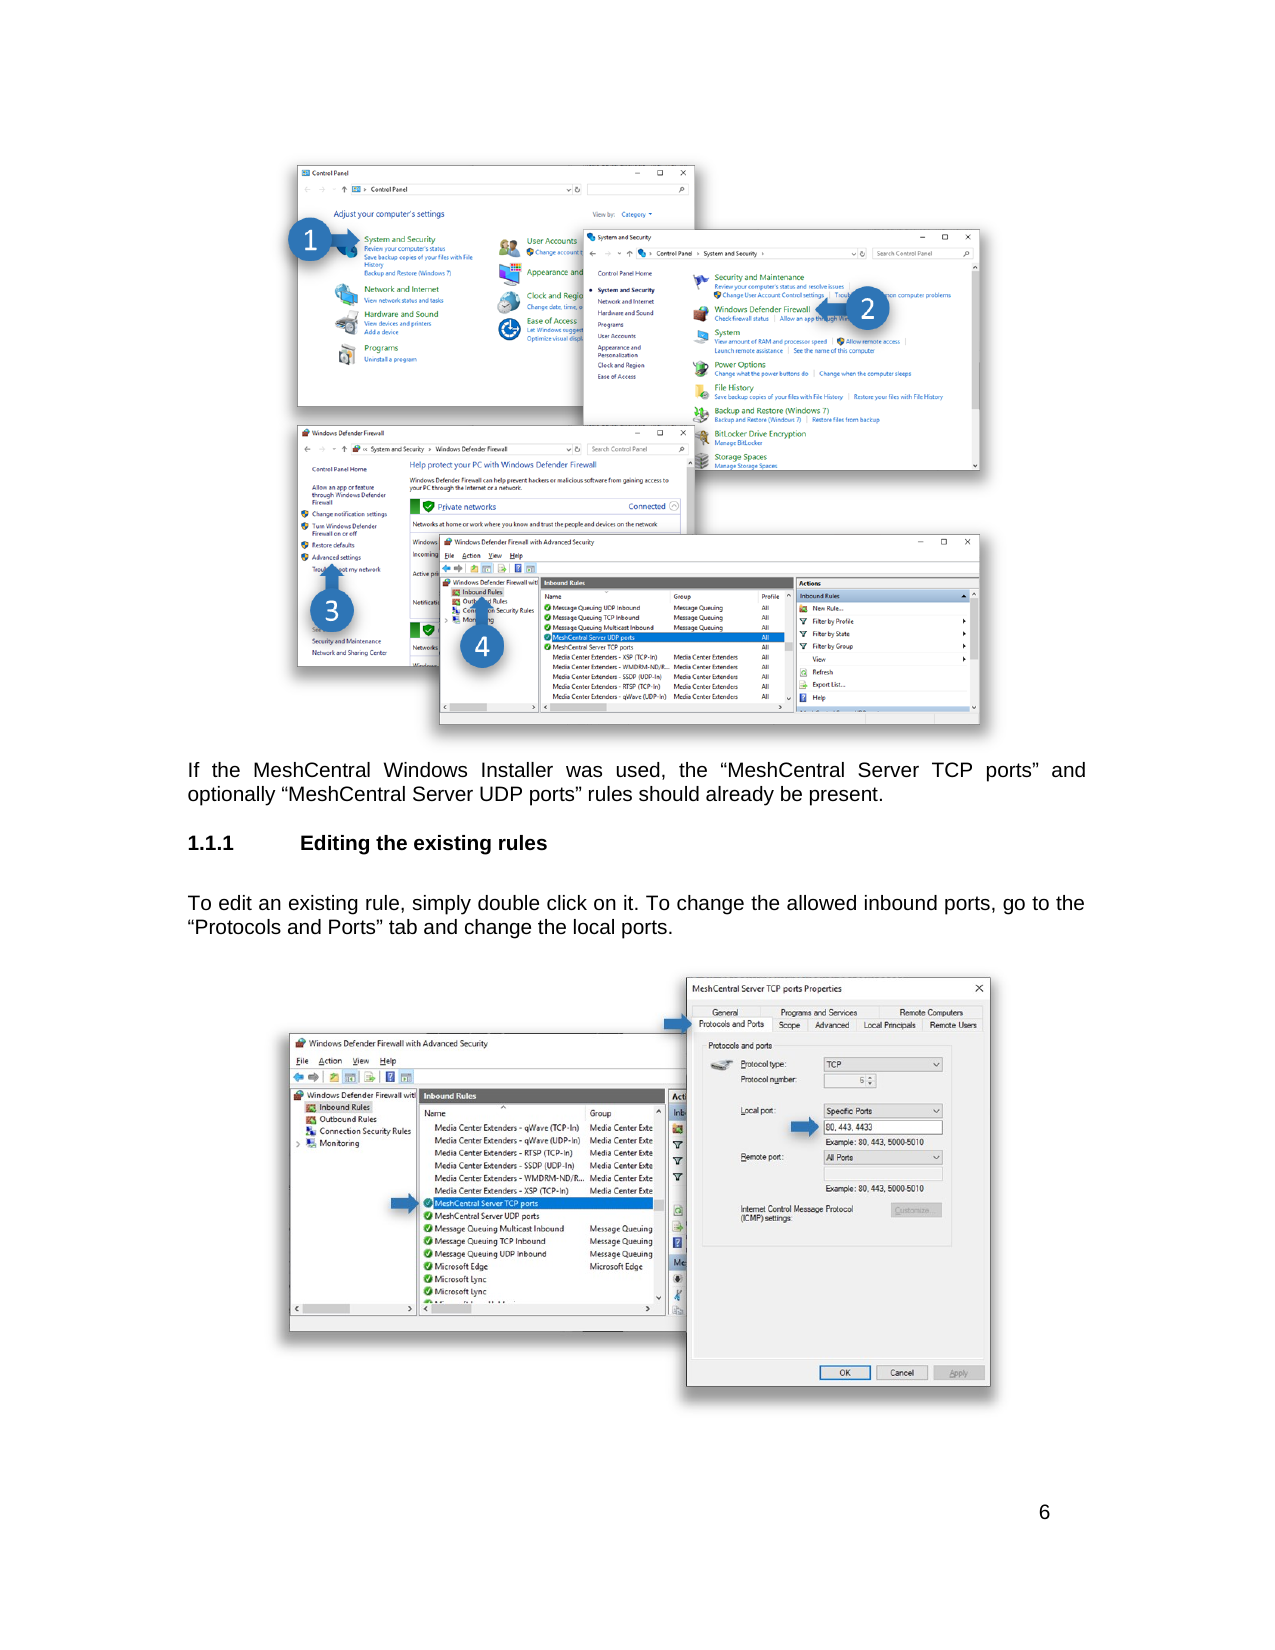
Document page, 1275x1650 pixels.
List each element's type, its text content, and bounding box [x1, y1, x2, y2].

text To edit an existing rule, simply double click on it. To change the allowed inbound ports, go to the “Protocols and Ports” tab and change the local ports. [187, 891, 1087, 939]
text If the MeshCentral Windows Installer was used, the “MeshCentral Server TCP ports” and optionally “MeshCentral Server UDP ports” rules should already be present. [187, 757, 1087, 805]
subtitle Editing the existing rules [187, 830, 1087, 854]
